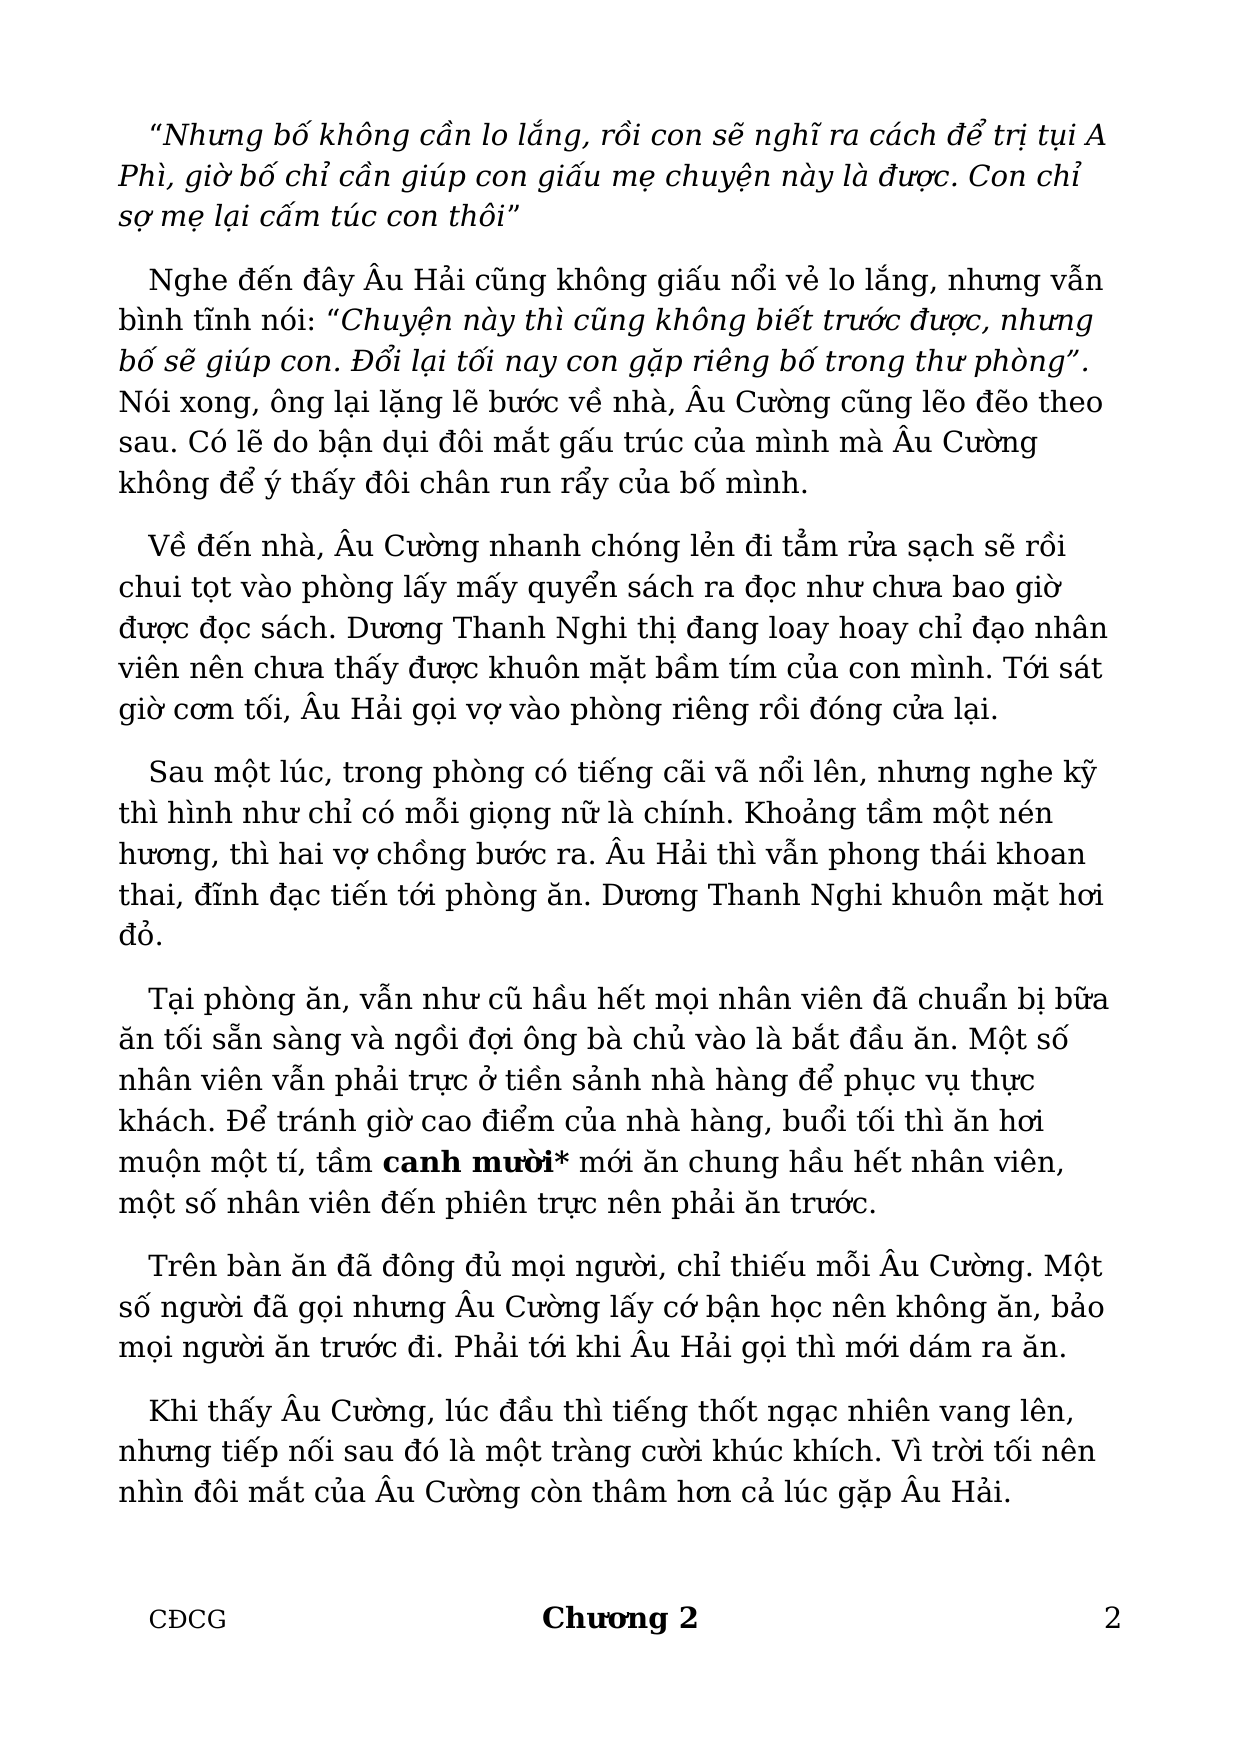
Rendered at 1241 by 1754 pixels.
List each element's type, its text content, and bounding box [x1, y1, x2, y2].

text “Nhưng bố không cần lo lắng, rồi con sẽ nghĩ ra cách để trị tụi A Phì, giờ bố chỉ cần giúp con giấu mẹ chuyện này là được. Con chỉ sợ mẹ lại cấm túc con thôi” [118, 118, 1122, 233]
text Về đến nhà, Âu Cường nhanh chóng lẻn đi tẳm rửa sạch sẽ rồi chui tọt vào phòng lấy mấy quyển sách ra đọc như chưa bao giờ được đọc sách. Dương Thanh Nghi thị đang loay hoay chỉ đạo nhân viên nên chưa thấy được khuôn mặt bầm tím của con mình. Tới sát giờ cơm tối, Âu Hải gọi vợ vào phòng riêng rồi đóng cửa lại. [118, 530, 1122, 727]
text Khi thấy Âu Cường, lúc đầu thì tiếng thốt ngạc nhiên vang lên, nhưng tiếp nối sau đó là một tràng cười khúc khích. Vì trời tối nên nhìn đôi mắt của Âu Cường còn thâm hơn cả lúc gặp Âu Hải. [118, 1394, 1122, 1509]
text Trên bàn ăn đã đông đủ mọi người, chỉ thiếu mỗi Âu Cường. Một số người đã gọi nhưng Âu Cường lấy cớ bận học nên không ăn, bảo mọi người ăn trước đi. Phải tới khi Âu Hải gọi thì mới dám ra ăn. [118, 1249, 1122, 1364]
text Sau một lúc, trong phòng có tiếng cãi vã nổi lên, nhưng nghe kỹ thì hình như chỉ có mỗi giọng nữ là chính. Khoảng tầm một nén hương, thì hai vợ chồng bước ra. Âu Hải thì vẫn phong thái khoan thai, đĩnh đạc tiến tới phòng ăn. Dương Thanh Nghi khuôn mặt hơi đỏ. [118, 756, 1122, 953]
text Nghe đến đây Âu Hải cũng không giấu nổi vẻ lo lắng, nhưng vẫn bình tĩnh nói: “Chuyện này thì cũng không biết trước được, nhưng bố sẽ giúp con. Đổi lại tối nay con gặp riêng bố trong thư phòng”. Nói xong, ông lại lặng lẽ bước về nhà, Âu Cường cũng lẽo đẽo theo sau. Có lẽ do bận dụi đôi mắt gấu trúc của mình mà Âu Cường không để ý thấy đôi chân run rẩy của bố mình. [118, 263, 1122, 500]
text Tại phòng ăn, vẫn như cũ hầu hết mọi nhân viên đã chuẩn bị bữa ăn tối sẵn sàng và ngồi đợi ông bà chủ vào là bắt đầu ăn. Một số nhân viên vẫn phải trực ở tiền sảnh nhà hàng để phục vụ thực khách. Để tránh giờ cao điểm của nhà hàng, buổi tối thì ăn hơi muộn một tí, tầm canh mười* mới ăn chung hầu hết nhân viên, một số nhân viên đến phiên trực nên phải ăn trước. [118, 982, 1122, 1220]
